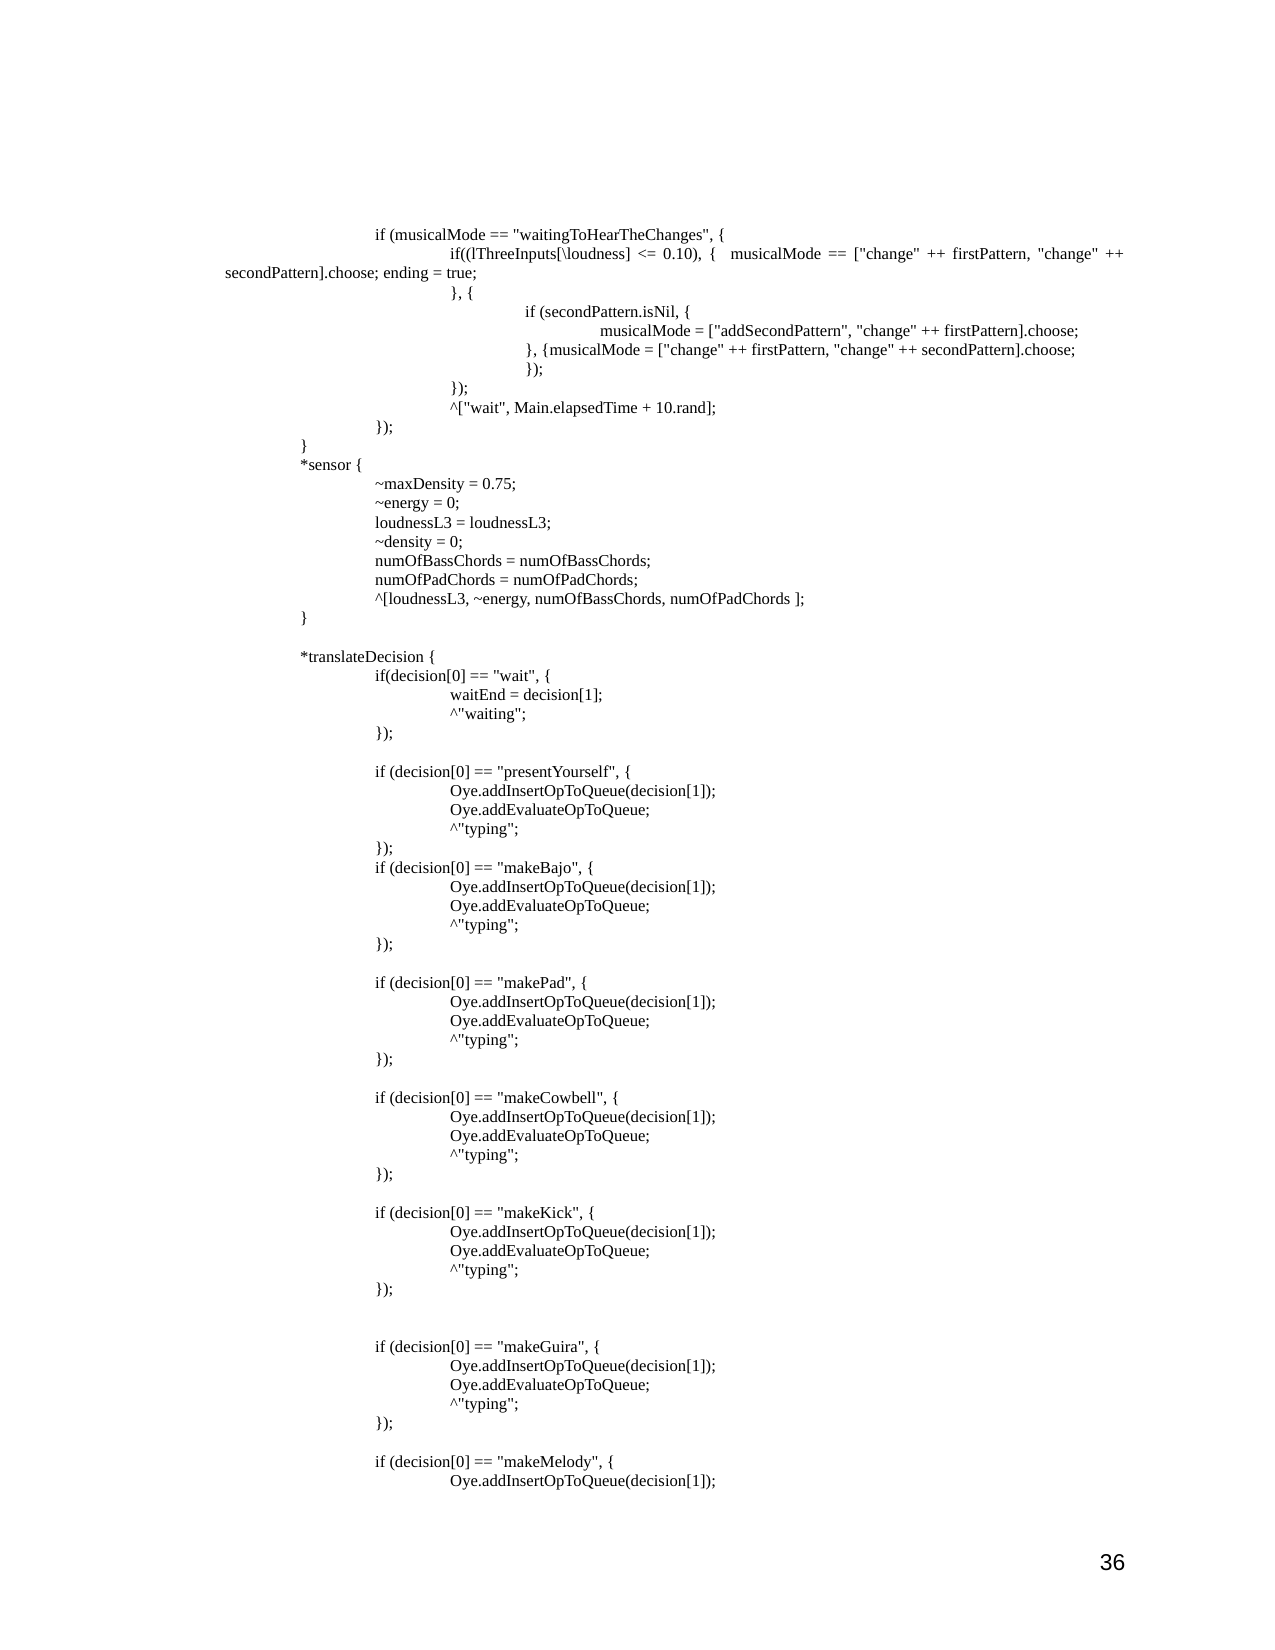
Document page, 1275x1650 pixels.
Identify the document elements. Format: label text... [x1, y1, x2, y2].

text if (decision[0] == "makeMelody", { [225, 1452, 1125, 1471]
text ~energy = 0; [225, 493, 1125, 512]
text if (decision[0] == "makeBajo", { [225, 857, 1125, 877]
text Oye.addInsertOpToQueue(decision[1]); [225, 1471, 1125, 1490]
text Oye.addEvaluateOpToQueue; [225, 1011, 1125, 1030]
text Oye.addEvaluateOpToQueue; [225, 896, 1125, 915]
text if (decision[0] == "makeGuira", { [225, 1337, 1125, 1356]
text } [225, 436, 1125, 455]
text *translateDecision { [225, 647, 1125, 666]
text ~maxDensity = 0.75; [225, 474, 1125, 493]
text }); [225, 1279, 1125, 1298]
text ^"typing"; [225, 1145, 1125, 1164]
text Oye.addInsertOpToQueue(decision[1]); [225, 877, 1125, 896]
text ^"typing"; [225, 1394, 1125, 1413]
text Oye.addEvaluateOpToQueue; [225, 1126, 1125, 1145]
text }); [225, 378, 1125, 397]
text ^"typing"; [225, 819, 1125, 838]
text }); [225, 1413, 1125, 1432]
text if((lThreeInputs[\loudness] <= 0.10), { musicalMode == ["change" ++ firstPattern, "change" ++ secondPattern].choose; ending = true; [225, 244, 1125, 282]
text ~density = 0; [225, 532, 1125, 551]
text }); [225, 723, 1125, 742]
text }); [225, 417, 1125, 436]
text Oye.addInsertOpToQueue(decision[1]); [225, 781, 1125, 800]
text }, { [225, 282, 1125, 302]
text }); [225, 934, 1125, 953]
text if(decision[0] == "wait", { [225, 666, 1125, 685]
text Oye.addEvaluateOpToQueue; [225, 1241, 1125, 1260]
text } [225, 608, 1125, 627]
text if (decision[0] == "makePad", { [225, 972, 1125, 992]
text Oye.addInsertOpToQueue(decision[1]); [225, 1107, 1125, 1126]
text }); [225, 359, 1125, 378]
text musicalMode = ["addSecondPattern", "change" ++ firstPattern].choose; [225, 321, 1125, 340]
text }, {musicalMode = ["change" ++ firstPattern, "change" ++ secondPattern].choose; [225, 340, 1125, 359]
text loudnessL3 = loudnessL3; [225, 512, 1125, 532]
text ^"waiting"; [225, 704, 1125, 723]
text Oye.addInsertOpToQueue(decision[1]); [225, 1222, 1125, 1241]
text ^["wait", Main.elapsedTime + 10.rand]; [225, 397, 1125, 417]
text Oye.addEvaluateOpToQueue; [225, 1375, 1125, 1394]
text }); [225, 1164, 1125, 1183]
text Oye.addInsertOpToQueue(decision[1]); [225, 992, 1125, 1011]
text waitEnd = decision[1]; [225, 685, 1125, 704]
text *sensor { [225, 455, 1125, 474]
text if (secondPattern.isNil, { [225, 302, 1125, 321]
text if (musicalMode == "waitingToHearTheChanges", { [225, 225, 1125, 244]
text Oye.addInsertOpToQueue(decision[1]); [225, 1356, 1125, 1375]
text if (decision[0] == "makeKick", { [225, 1202, 1125, 1222]
text numOfBassChords = numOfBassChords; [225, 551, 1125, 570]
text if (decision[0] == "presentYourself", { [225, 762, 1125, 781]
text }); [225, 1049, 1125, 1068]
text if (decision[0] == "makeCowbell", { [225, 1087, 1125, 1107]
text }); [225, 838, 1125, 857]
text ^[loudnessL3, ~energy, numOfBassChords, numOfPadChords ]; [225, 589, 1125, 608]
text ^"typing"; [225, 915, 1125, 934]
text numOfPadChords = numOfPadChords; [225, 570, 1125, 589]
text ^"typing"; [225, 1030, 1125, 1049]
text Oye.addEvaluateOpToQueue; [225, 800, 1125, 819]
text ^"typing"; [225, 1260, 1125, 1279]
